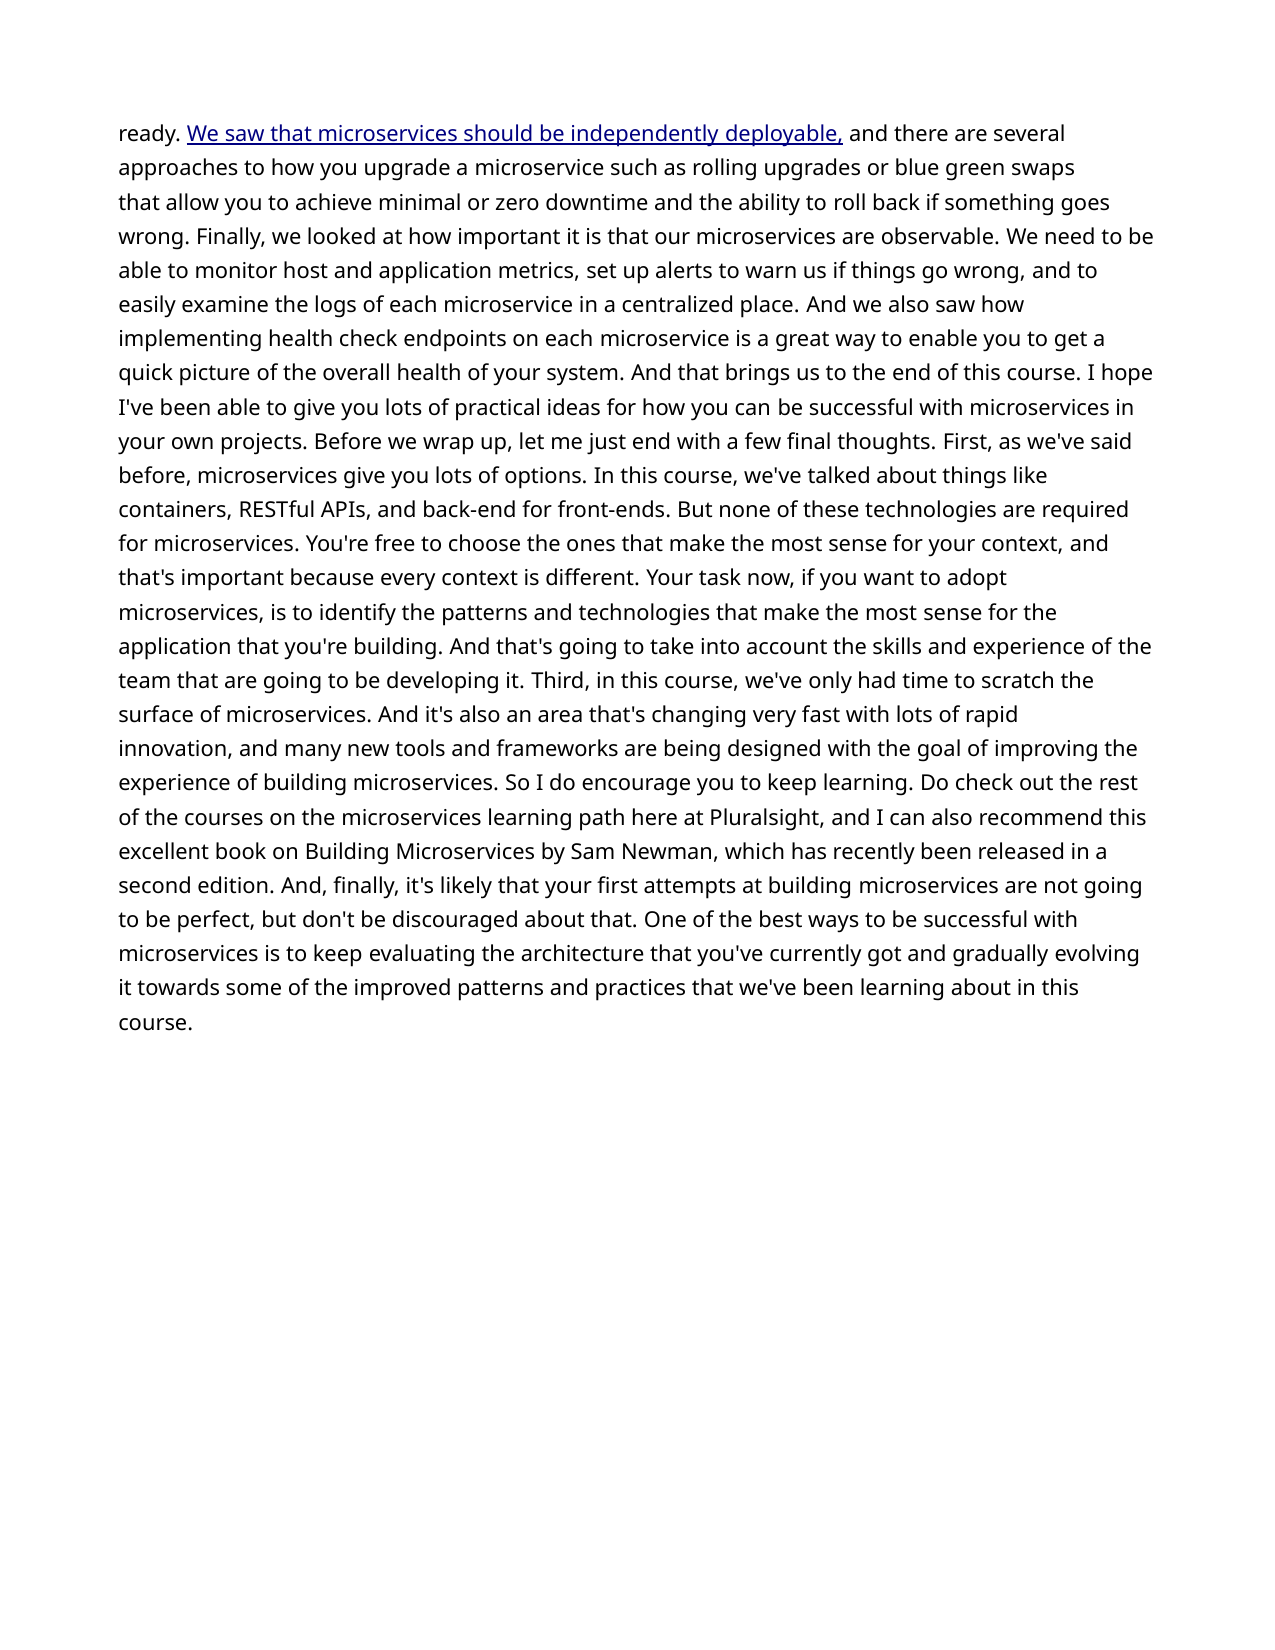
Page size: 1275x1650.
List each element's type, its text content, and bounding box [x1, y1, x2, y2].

text ready. We saw that microservices should be independently deployable, and there are several approaches to how you upgrade a microservice such as rolling upgrades or blue green swaps that allow you to achieve minimal or zero downtime and the ability to roll back if something goes wrong. Finally, we looked at how important it is that our microservices are observable. We need to be able to monitor host and application metrics, set up alerts to warn us if things go wrong, and to easily examine the logs of each microservice in a centralized place. And we also saw how implementing health check endpoints on each microservice is a great way to enable you to get a quick picture of the overall health of your system. And that brings us to the end of this course. I hope I've been able to give you lots of practical ideas for how you can be successful with microservices in your own projects. Before we wrap up, let me just end with a few final thoughts. First, as we've said before, microservices give you lots of options. In this course, we've talked about things like containers, RESTful APIs, and back-end for front-ends. But none of these technologies are required for microservices. You're free to choose the ones that make the most sense for your context, and that's important because every context is different. Your task now, if you want to adopt microservices, is to identify the patterns and technologies that make the most sense for the application that you're building. And that's going to take into account the skills and experience of the team that are going to be developing it. Third, in this course, we've only had time to scratch the surface of microservices. And it's also an area that's changing very fast with lots of rapid innovation, and many new tools and frameworks are being designed with the goal of improving the experience of building microservices. So I do encourage you to keep learning. Do check out the rest of the courses on the microservices learning path here at Pluralsight, and I can also recommend this excellent book on Building Microservices by Sam Newman, which has recently been released in a second edition. And, finally, it's likely that your first attempts at building microservices are not going to be perfect, but don't be discouraged about that. One of the best ways to be successful with microservices is to keep evaluating the architecture that you've currently got and gradually evolving it towards some of the improved patterns and practices that we've been learning about in this course. [118, 118, 1157, 1036]
